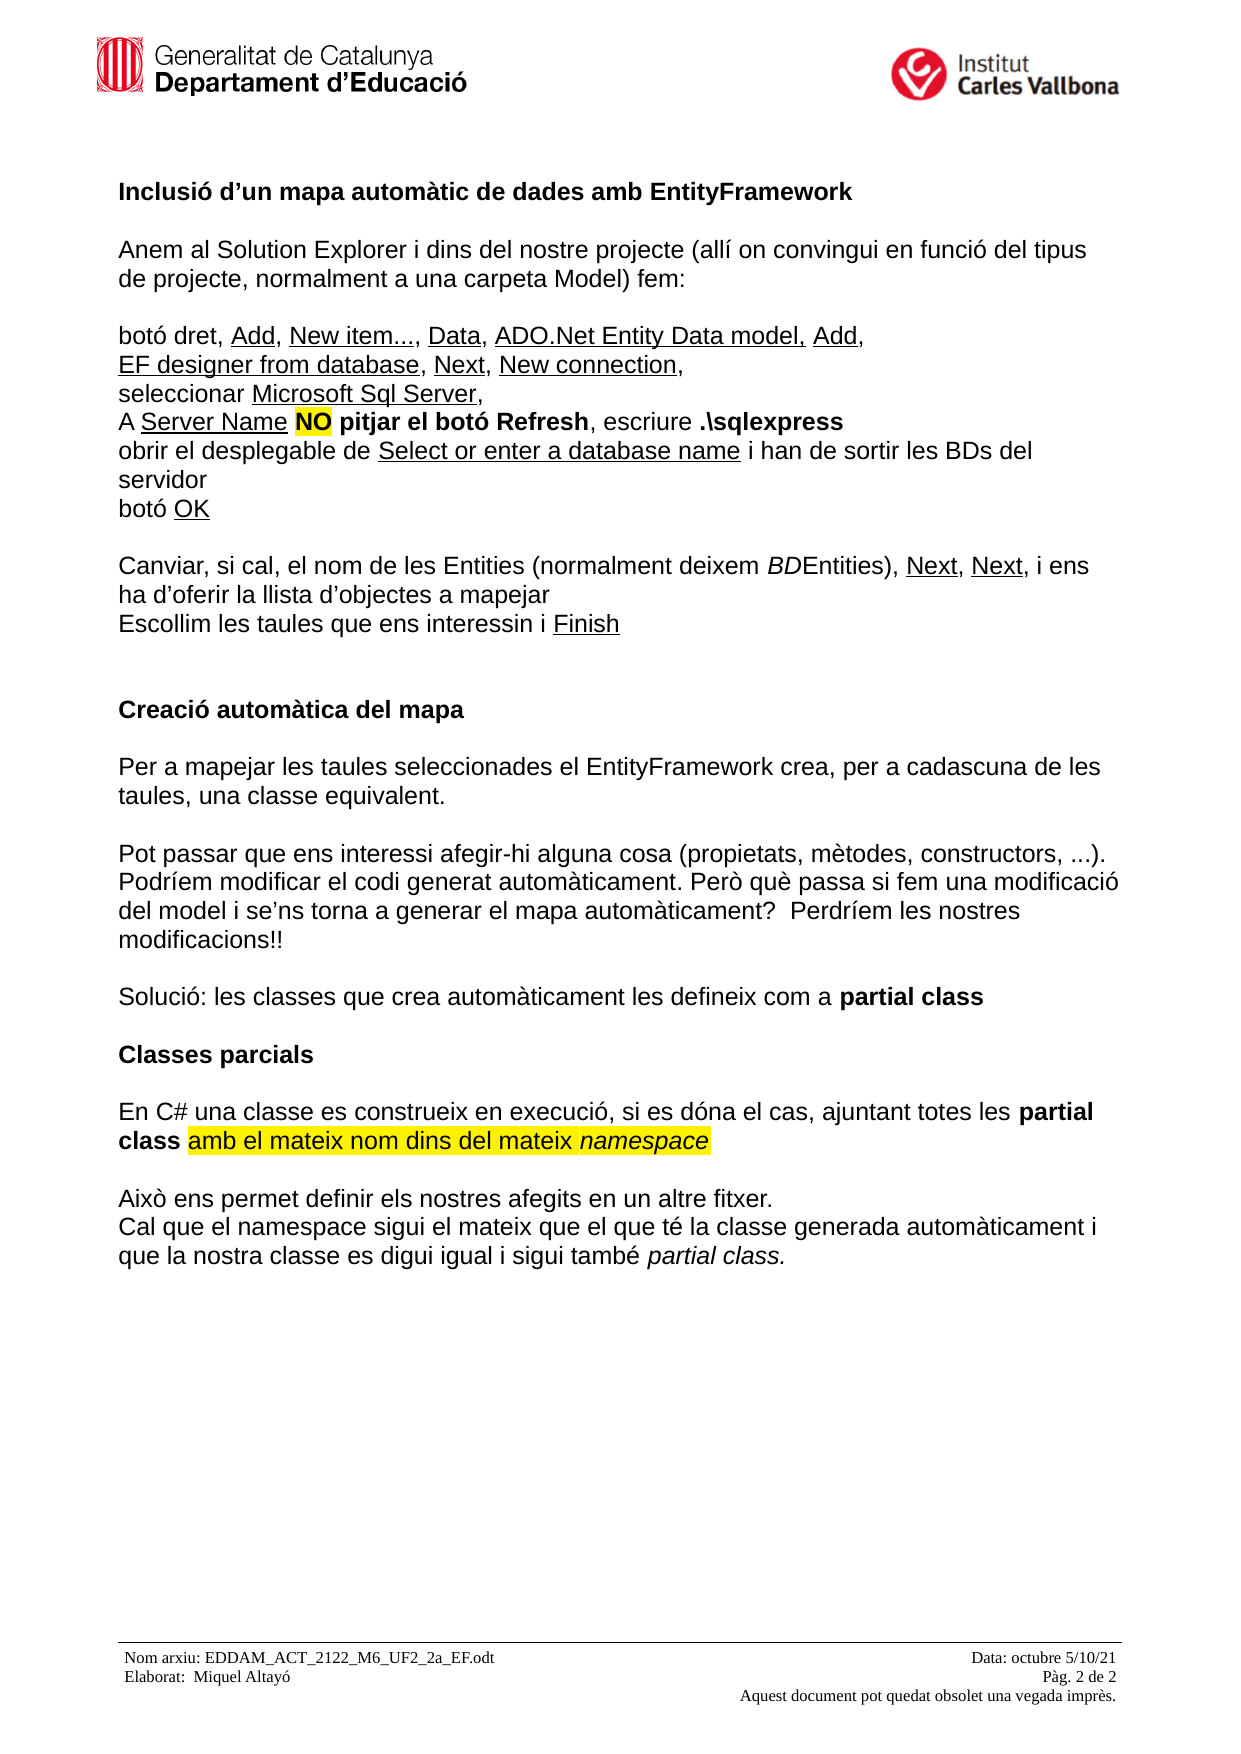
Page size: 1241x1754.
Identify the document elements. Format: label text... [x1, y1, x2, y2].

picture [97, 37, 494, 100]
text Solució: les classes que crea automàticament les defineix com a partial class [118, 982, 1122, 1011]
text Pot passar que ens interessi afegir-hi alguna cosa (propietats, mètodes, constructors, ...). [118, 838, 1122, 867]
text En C# una classe es construeix en execució, si es dóna el cas, ajuntant totes les partial class amb el mateix nom dins del mateix namespace [118, 1097, 1122, 1155]
text Creació automàtica del mapa [118, 695, 1122, 723]
text Classes parcials [118, 1040, 1122, 1068]
text Podríem modificar el codi generat automàticament. Però què passa si fem una modificació del model i se’ns torna a generar el mapa automàticament? Perdríem les nostres modificacions!! [118, 867, 1122, 953]
text Anem al Solution Explorer i dins del nostre projecte (allí on convingui en funció del tipus de projecte, normalment a una carpeta Model) fem: [118, 235, 1122, 292]
text Escollim les taules que ens interessin i Finish [118, 608, 1122, 637]
text obrir el desplegable de Select or enter a database name i han de sortir les BDs del servidor [118, 436, 1122, 493]
text Per a mapejar les taules seleccionades el EntityFramework crea, per a cadascuna de les taules, una classe equivalent. [118, 752, 1122, 810]
text EF designer from database, Next, New connection, [118, 350, 1122, 378]
text botó dret, Add, New item..., Data, ADO.Net Entity Data model, Add, [118, 321, 1122, 350]
text botó OK [118, 493, 1122, 522]
text Cal que el namespace sigui el mateix que el que té la classe generada automàticament i que la nostra classe es digui igual i sigui també partial class. [118, 1212, 1122, 1270]
text Això ens permet definir els nostres afegits en un altre fitxer. [118, 1183, 1122, 1212]
text Canviar, si cal, el nom de les Entities (normalment deixem BDEntities), Next, Next, i ens ha d’oferir la llista d’objectes a mapejar [118, 551, 1122, 608]
text A Server Name NO pitjar el botó Refresh, escriure .\sqlexpress [118, 407, 1122, 436]
picture [889, 44, 1130, 103]
text Inclusió d’un mapa automàtic de dades amb EntityFramework [118, 177, 1122, 206]
text seleccionar Microsoft Sql Server, [118, 378, 1122, 407]
